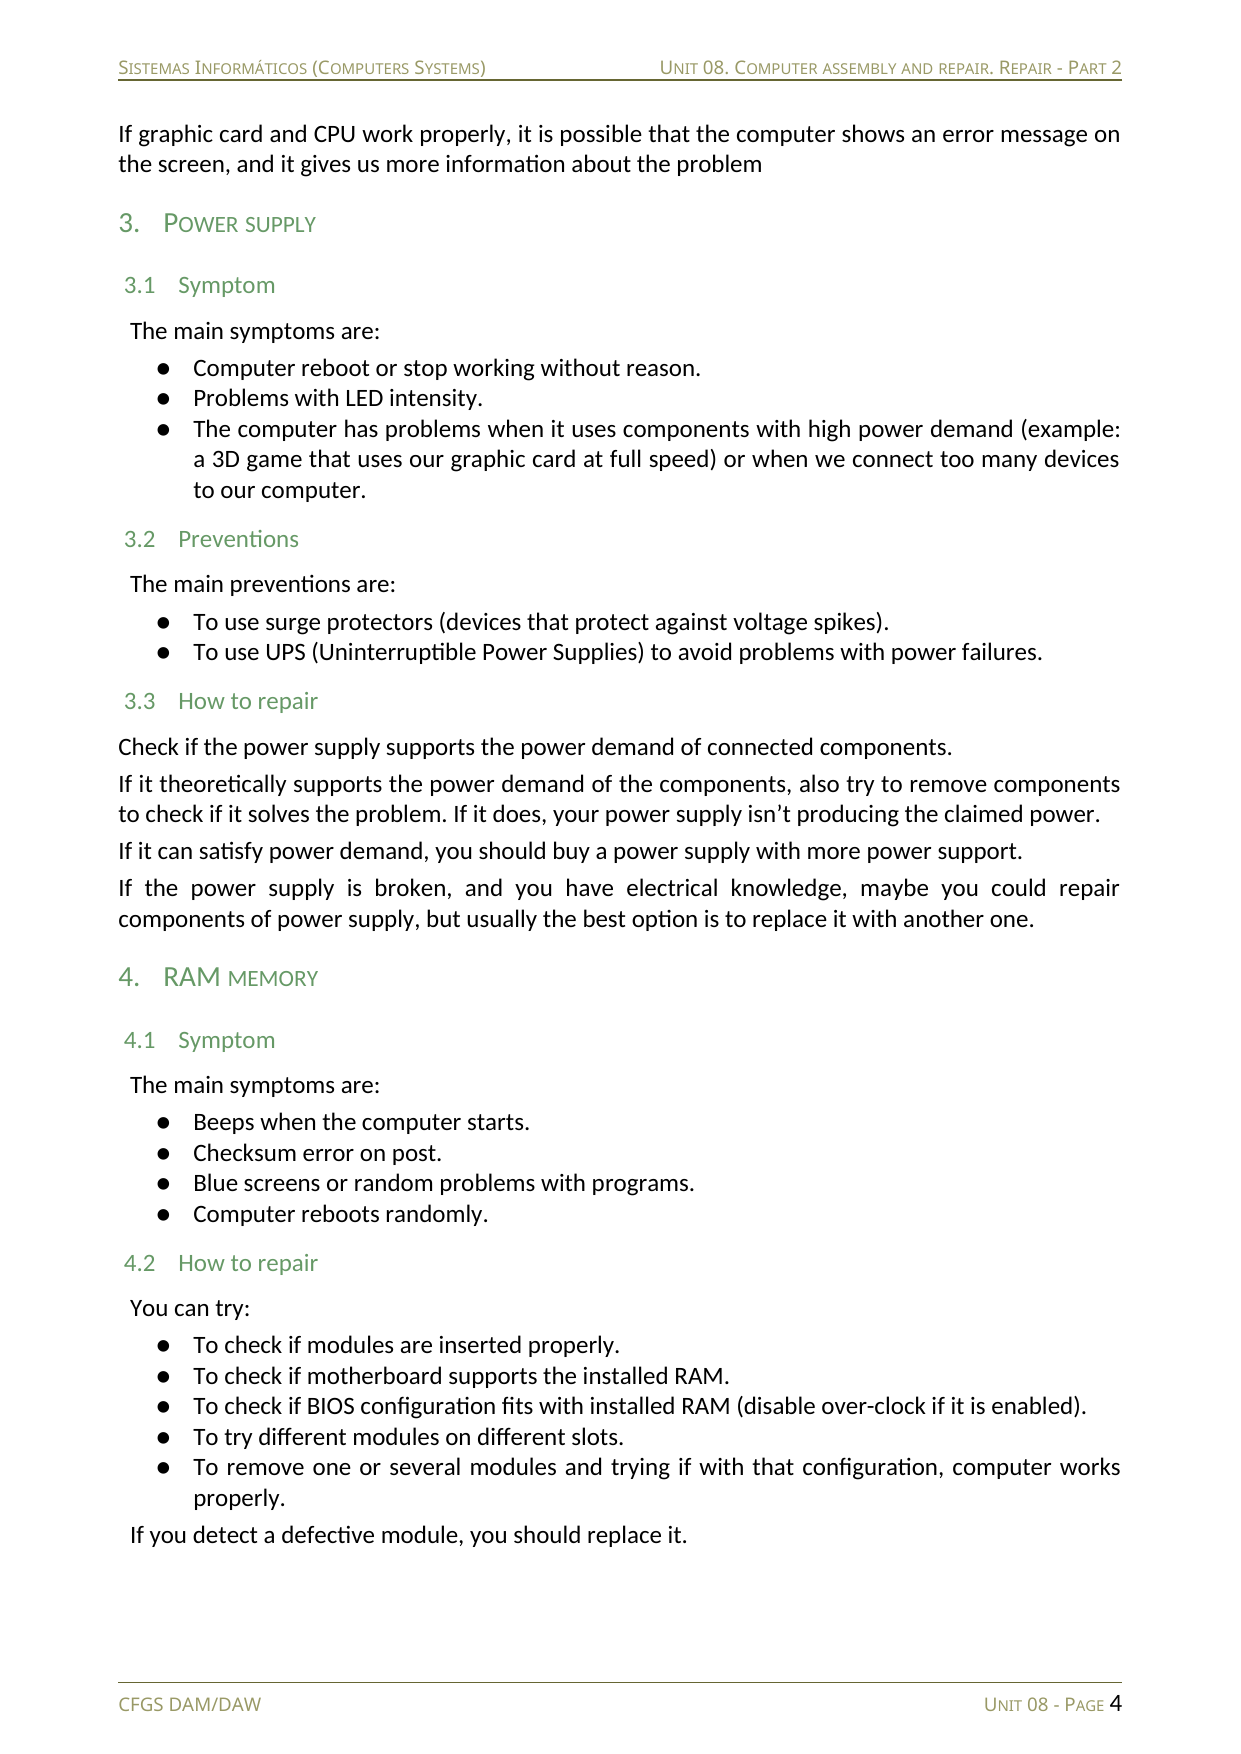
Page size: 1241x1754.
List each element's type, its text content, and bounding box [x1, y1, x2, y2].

text If it can satisfy power demand, you should buy a power supply with more power support. [118, 835, 1122, 866]
list To check if motherboard supports the installed RAM. [156, 1360, 1122, 1390]
text You can try: [118, 1292, 1122, 1323]
list The computer has problems when it uses components with high power demand (example: a 3D game that uses our graphic card at full speed) or when we connect too many devices to our computer. [156, 413, 1122, 504]
list To use surge protectors (devices that protect against voltage spikes). [156, 606, 1122, 636]
text If you detect a defective module, you should replace it. [118, 1519, 1122, 1549]
text If the power supply is broken, and you have electrical knowledge, maybe you could repair components of power supply, but usually the best option is to replace it with another one. [118, 872, 1122, 933]
list Beeps when the computer starts. [156, 1106, 1122, 1137]
subtitle Preventions [118, 523, 1122, 554]
text If it theoretically supports the power demand of the components, also try to remove components to check if it solves the problem. If it does, your power supply isn’t producing the claimed power. [118, 768, 1122, 829]
list Computer reboots randomly. [156, 1198, 1122, 1228]
list Problems with LED intensity. [156, 382, 1122, 413]
list To remove one or several modules and trying if with that configuration, computer works properly. [156, 1451, 1122, 1512]
subtitle Power supply [118, 204, 1122, 239]
text The main preventions are: [118, 569, 1122, 599]
text Check if the power supply supports the power demand of connected components. [118, 731, 1122, 761]
list Checksum error on post. [156, 1137, 1122, 1167]
list To check if modules are inserted properly. [156, 1329, 1122, 1360]
list To check if BIOS configuration fits with installed RAM (disable over-clock if it is enabled). [156, 1390, 1122, 1421]
text The main symptoms are: [118, 1069, 1122, 1100]
list Computer reboot or stop working without reason. [156, 352, 1122, 382]
text The main symptoms are: [118, 315, 1122, 345]
subtitle RAM memory [118, 958, 1122, 994]
subtitle How to repair [118, 1247, 1122, 1278]
text If graphic card and CPU work properly, it is possible that the computer shows an error message on the screen, and it gives us more information about the problem [118, 118, 1122, 179]
subtitle Symptom [118, 1024, 1122, 1054]
subtitle Symptom [118, 269, 1122, 300]
list To use UPS (Uninterruptible Power Supplies) to avoid problems with power failures. [156, 636, 1122, 667]
list To try different modules on different slots. [156, 1421, 1122, 1451]
subtitle How to repair [118, 686, 1122, 716]
list Blue screens or random problems with programs. [156, 1167, 1122, 1198]
